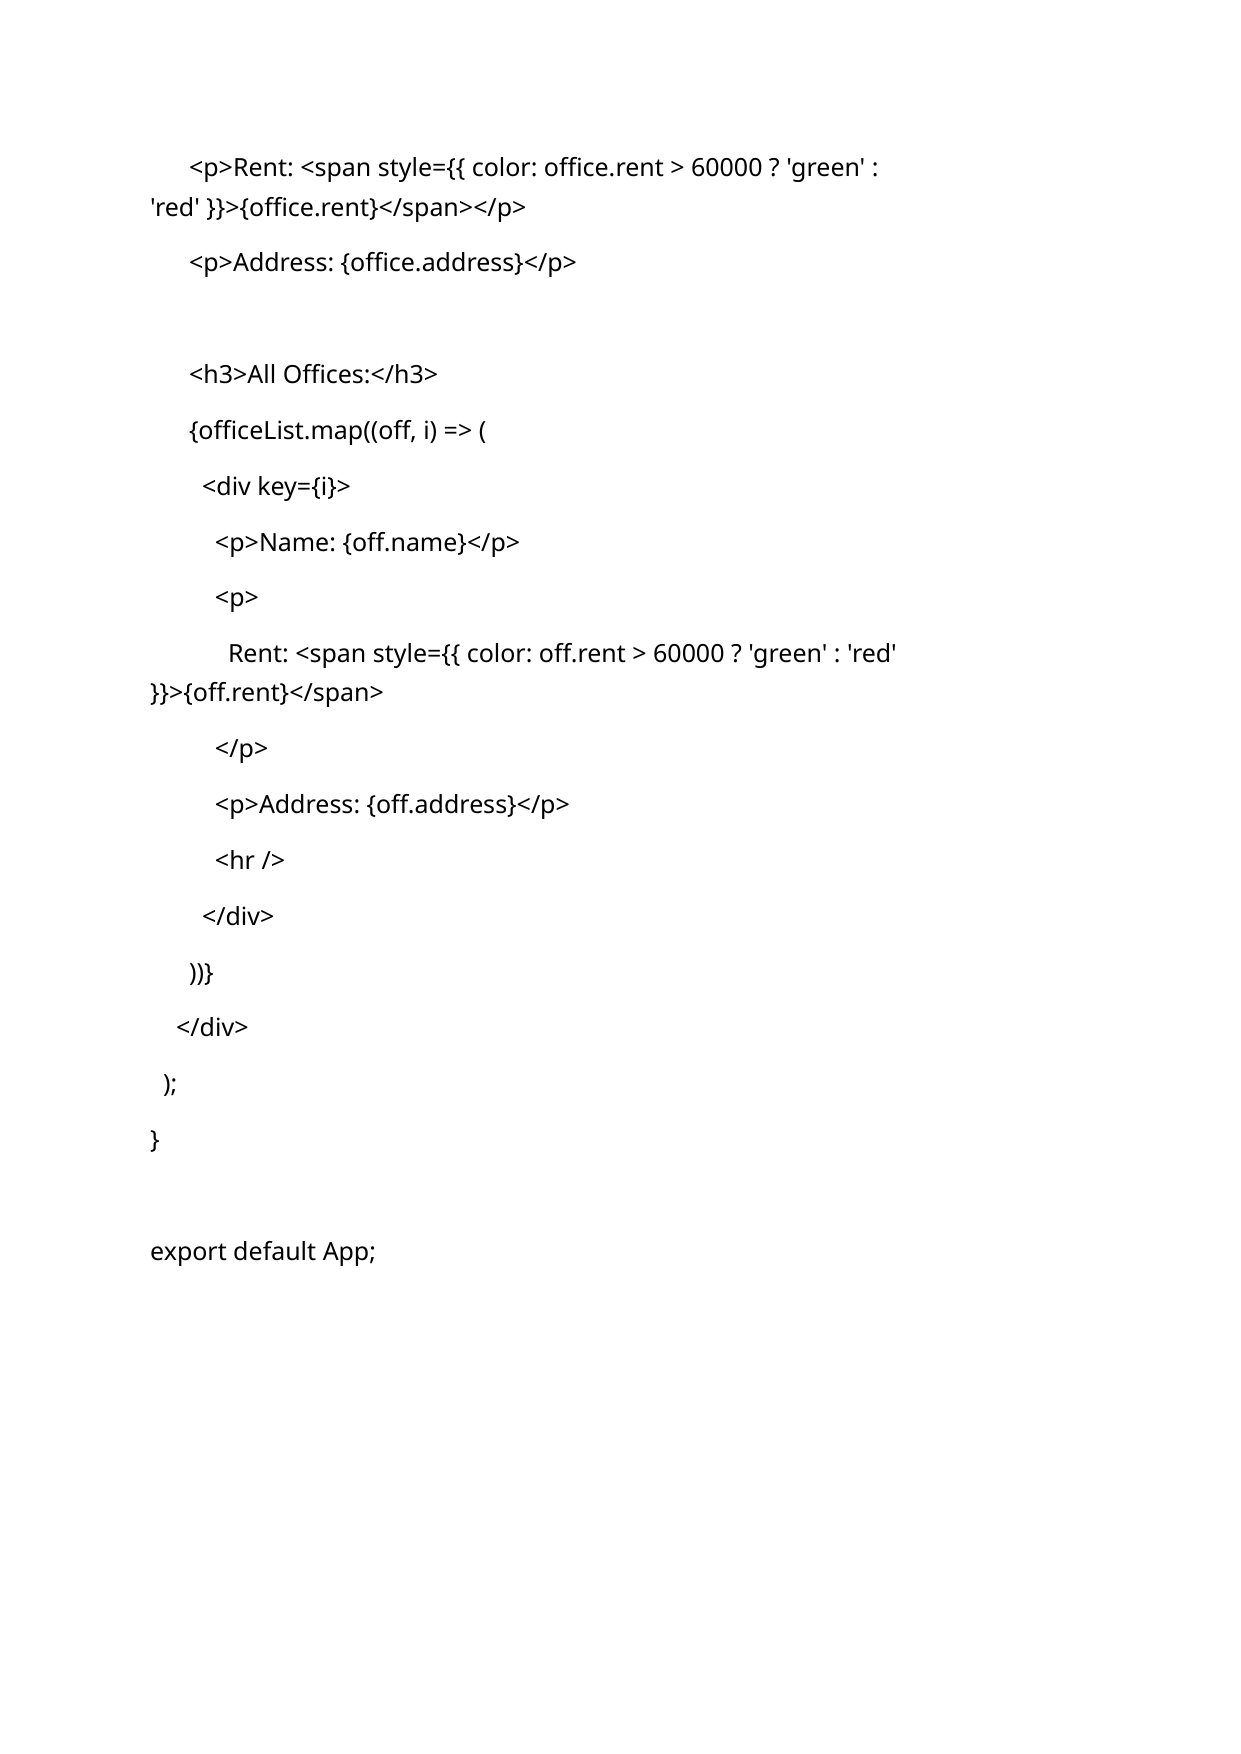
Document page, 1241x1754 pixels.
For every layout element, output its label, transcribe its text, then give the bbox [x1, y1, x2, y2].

text <p> [150, 580, 1090, 614]
text <p>Rent: <span style={{ color: office.rent > 60000 ? 'green' : 'red' }}>{office.rent}</span></p> [150, 150, 1090, 223]
text <p>Name: {off.name}</p> [150, 524, 1090, 558]
text </div> [150, 898, 1090, 932]
text <hr /> [150, 842, 1090, 877]
text ); [150, 1066, 1090, 1100]
text ))} [150, 954, 1090, 988]
text {officeList.map((off, i) => ( [150, 412, 1090, 447]
text </div> [150, 1010, 1090, 1044]
text export default App; [150, 1233, 1090, 1267]
text } [150, 1122, 1090, 1156]
text <p>Address: {office.address}</p> [150, 245, 1090, 279]
text <p>Address: {off.address}</p> [150, 787, 1090, 821]
text <h3>All Offices:</h3> [150, 357, 1090, 391]
text </p> [150, 731, 1090, 765]
text Rent: <span style={{ color: off.rent > 60000 ? 'green' : 'red' }}>{off.rent}</span> [150, 636, 1090, 709]
text <div key={i}> [150, 468, 1090, 502]
